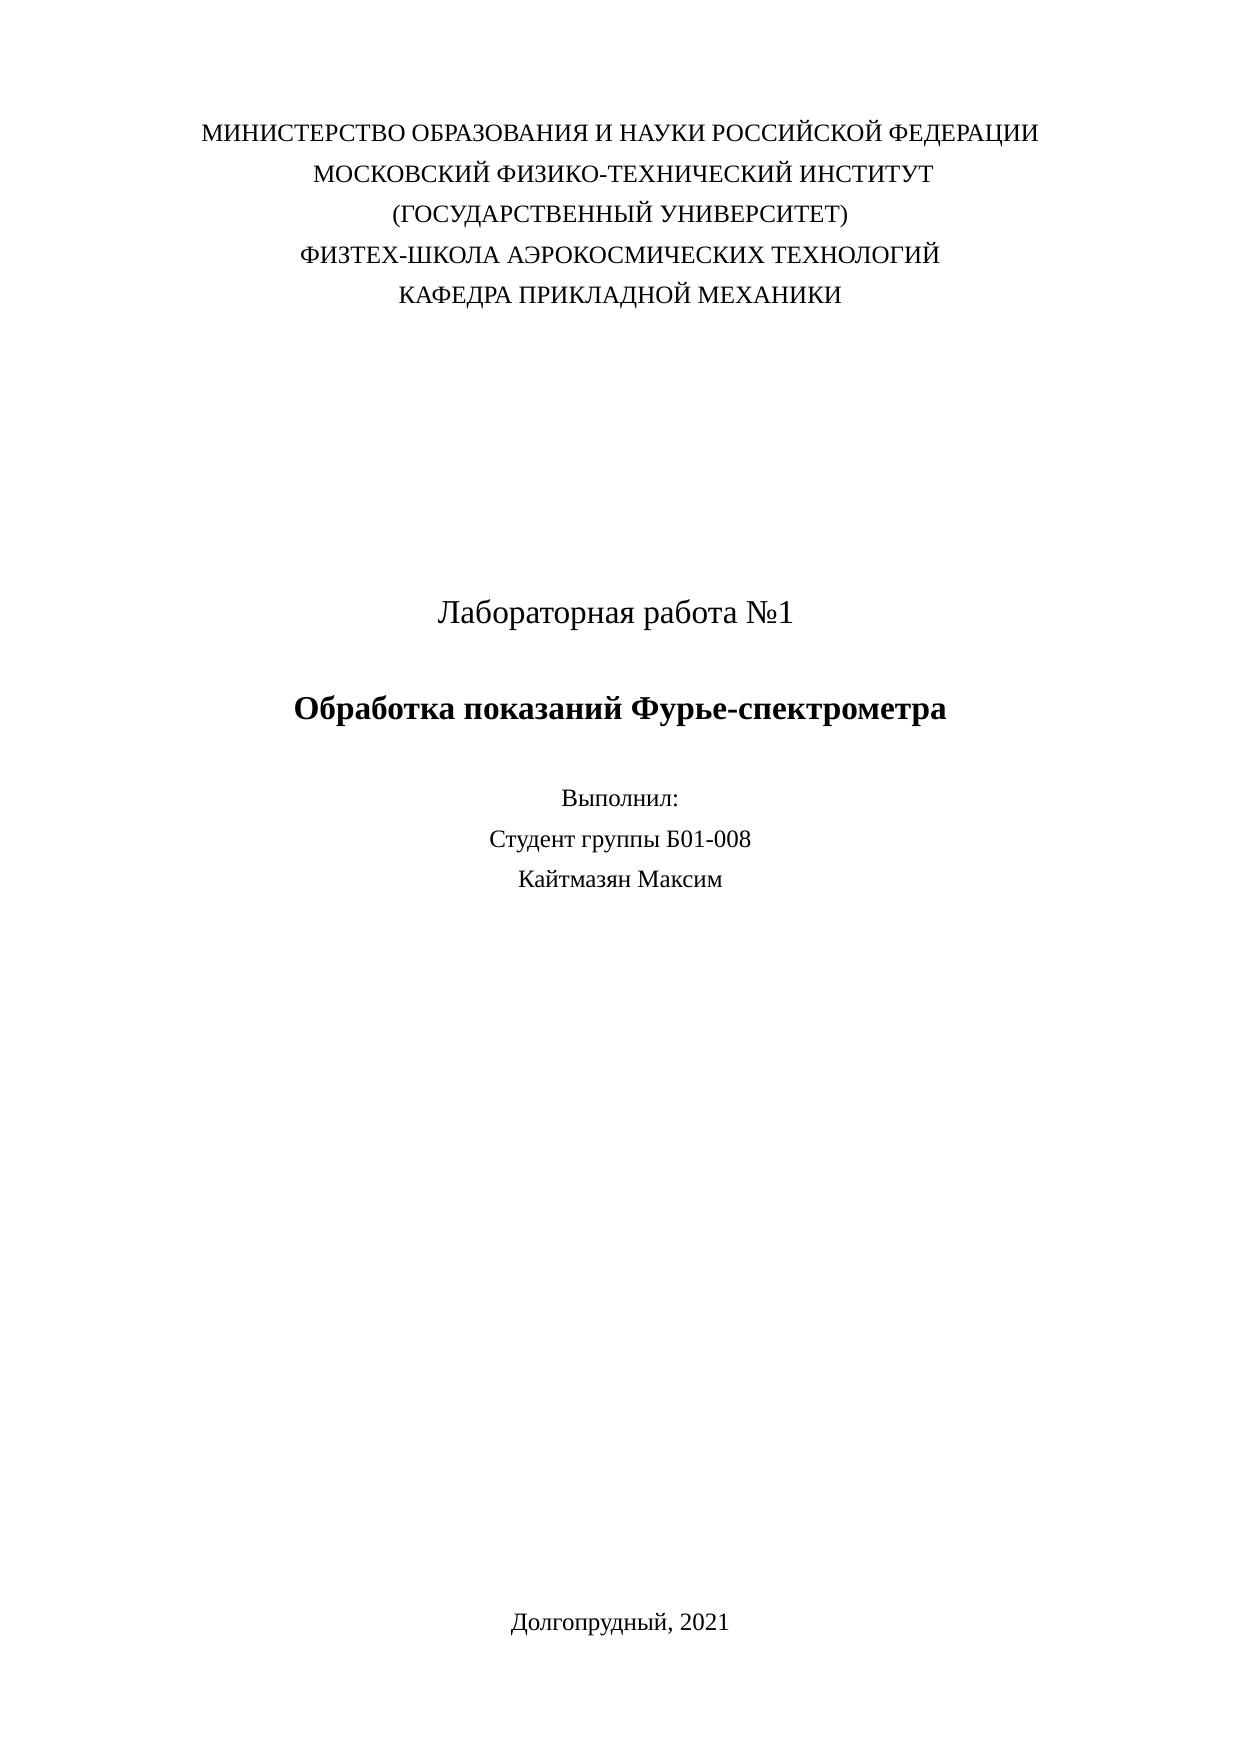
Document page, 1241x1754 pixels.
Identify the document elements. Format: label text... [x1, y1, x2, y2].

text Студент группы Б01-008 [118, 824, 1122, 853]
text ФИЗТЕХ-ШКОЛА АЭРОКОСМИЧЕСКИХ ТЕХНОЛОГИЙ [118, 240, 1122, 268]
text Лабораторная работа №1 [118, 593, 1122, 631]
text Обработка показаний Фурье-спектрометра [118, 688, 1122, 726]
text МИНИСТЕРСТВО ОБРАЗОВАНИЯ И НАУКИ РОССИЙСКОЙ ФЕДЕРАЦИИ [118, 118, 1122, 147]
text КАФЕДРА ПРИКЛАДНОЙ МЕХАНИКИ [118, 280, 1122, 309]
text Кайтмазян Максим [118, 864, 1122, 893]
text Выполнил: [118, 783, 1122, 812]
text МОСКОВСКИЙ ФИЗИКО-ТЕХНИЧЕСКИЙ ИНСТИТУТ [118, 159, 1122, 187]
text (ГОСУДАРСТВЕННЫЙ УНИВЕРСИТЕТ) [118, 199, 1122, 228]
